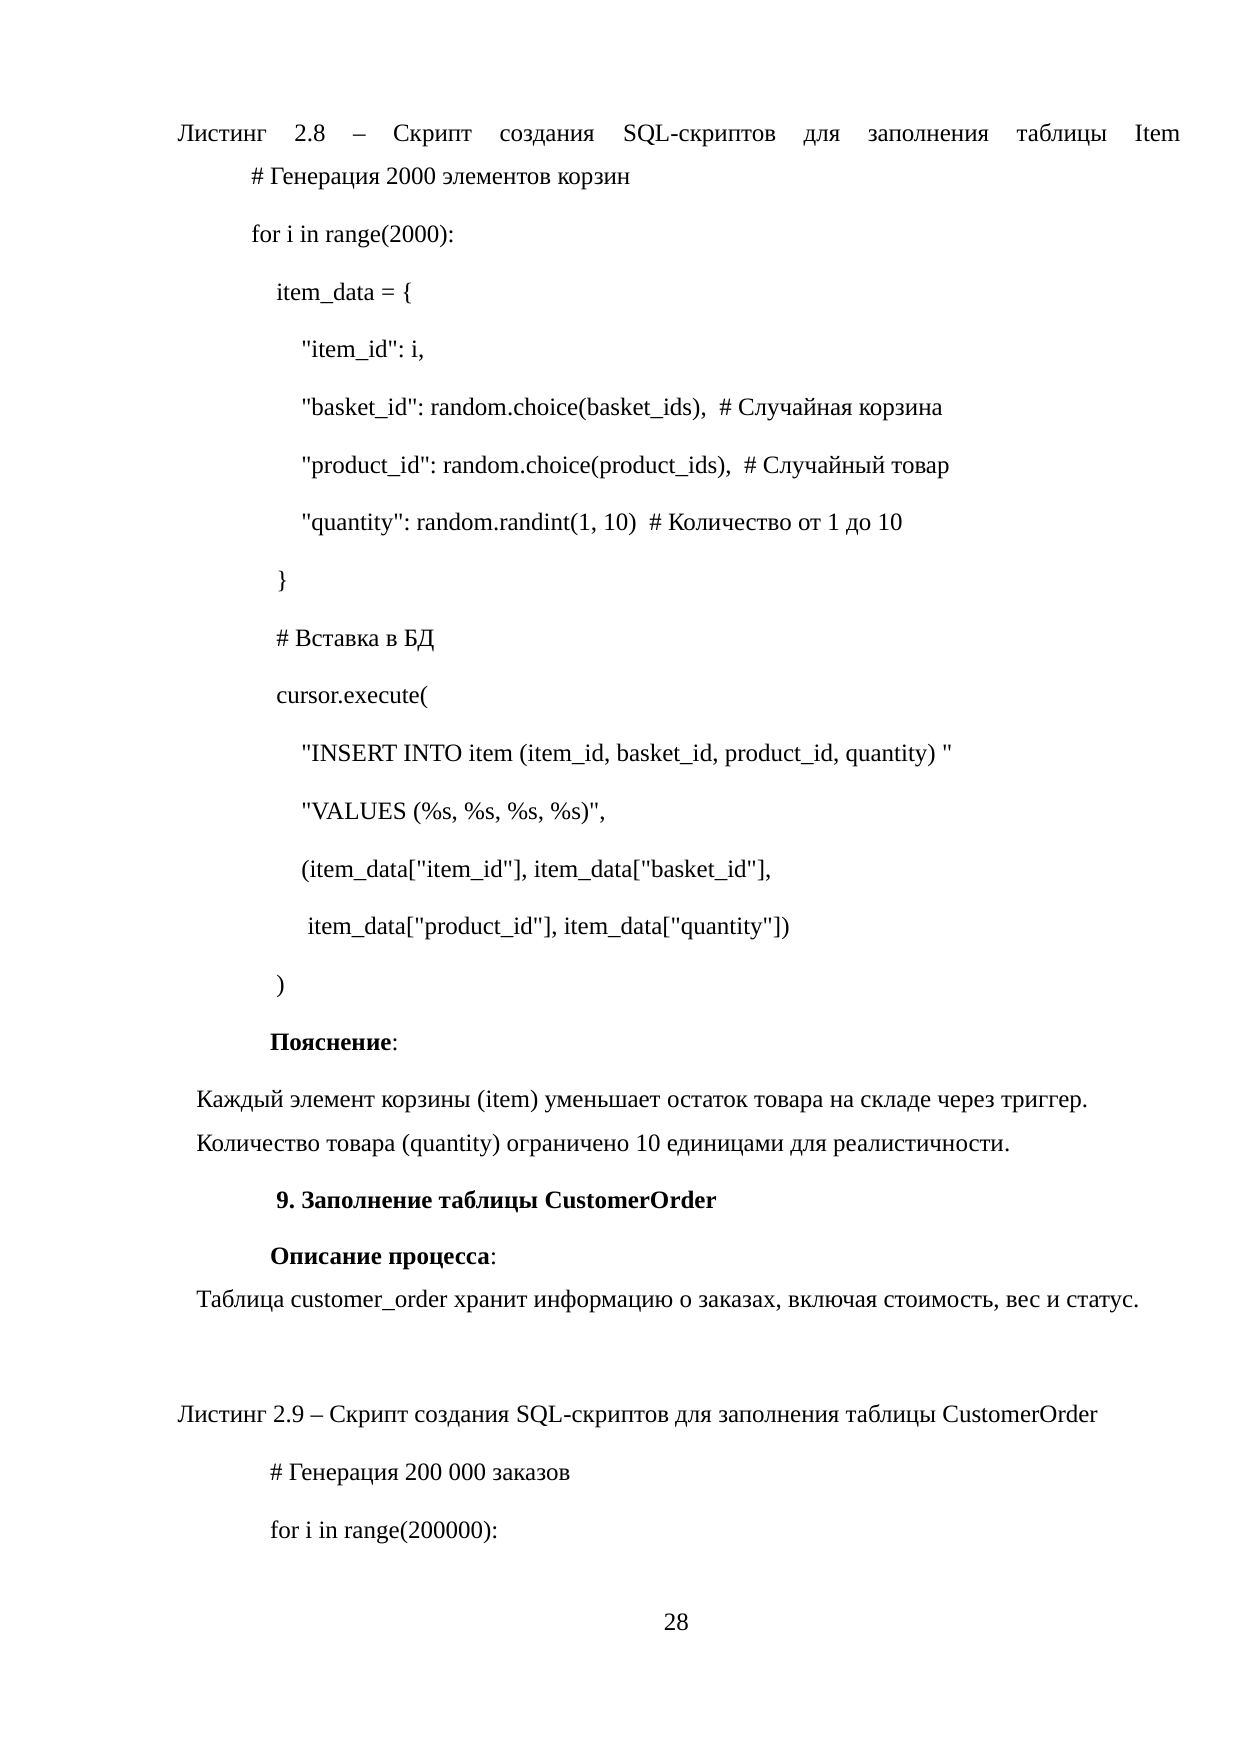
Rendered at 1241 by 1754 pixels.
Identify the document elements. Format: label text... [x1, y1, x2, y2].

text cursor.execute( [177, 681, 1181, 709]
text "quantity": random.randint(1, 10) # Количество от 1 до 10 [177, 507, 1181, 536]
text Листинг 2.8 – Скрипт создания SQL-скриптов для заполнения таблицы Item # Генерация 2000 элементов корзин [177, 118, 1181, 190]
text ) [177, 969, 1181, 998]
text item_data = { [177, 277, 1181, 305]
list Количество товара (quantity) ограничено 10 единицами для реалистичности. [177, 1128, 1181, 1156]
text for i in range(2000): [177, 219, 1181, 248]
text "basket_id": random.choice(basket_ids), # Случайная корзина [177, 392, 1181, 421]
text Пояснение: [196, 1027, 1181, 1056]
text for i in range(200000): [196, 1515, 1181, 1544]
text "VALUES (%s, %s, %s, %s)", [177, 796, 1181, 825]
text "product_id": random.choice(product_ids), # Случайный товар [177, 450, 1181, 478]
text # Генерация 200 000 заказов [196, 1457, 1181, 1486]
text Листинг 2.9 – Скрипт создания SQL-скриптов для заполнения таблицы CustomerOrder [177, 1399, 1181, 1428]
text (item_data["item_id"], item_data["basket_id"], [177, 854, 1181, 882]
text "INSERT INTO item (item_id, basket_id, product_id, quantity) " [177, 738, 1181, 767]
text Описание процесса: Таблица customer_order хранит информацию о заказах, включая стоимость, вес и статус. [196, 1241, 1181, 1313]
text # Вставка в БД [177, 623, 1181, 652]
subtitle 9. Заполнение таблицы CustomerOrder [202, 1185, 1181, 1214]
text "item_id": i, [177, 334, 1181, 363]
list Каждый элемент корзины (item) уменьшает остаток товара на складе через триггер. [177, 1084, 1181, 1113]
text item_data["product_id"], item_data["quantity"]) [177, 911, 1181, 940]
text } [177, 565, 1181, 594]
